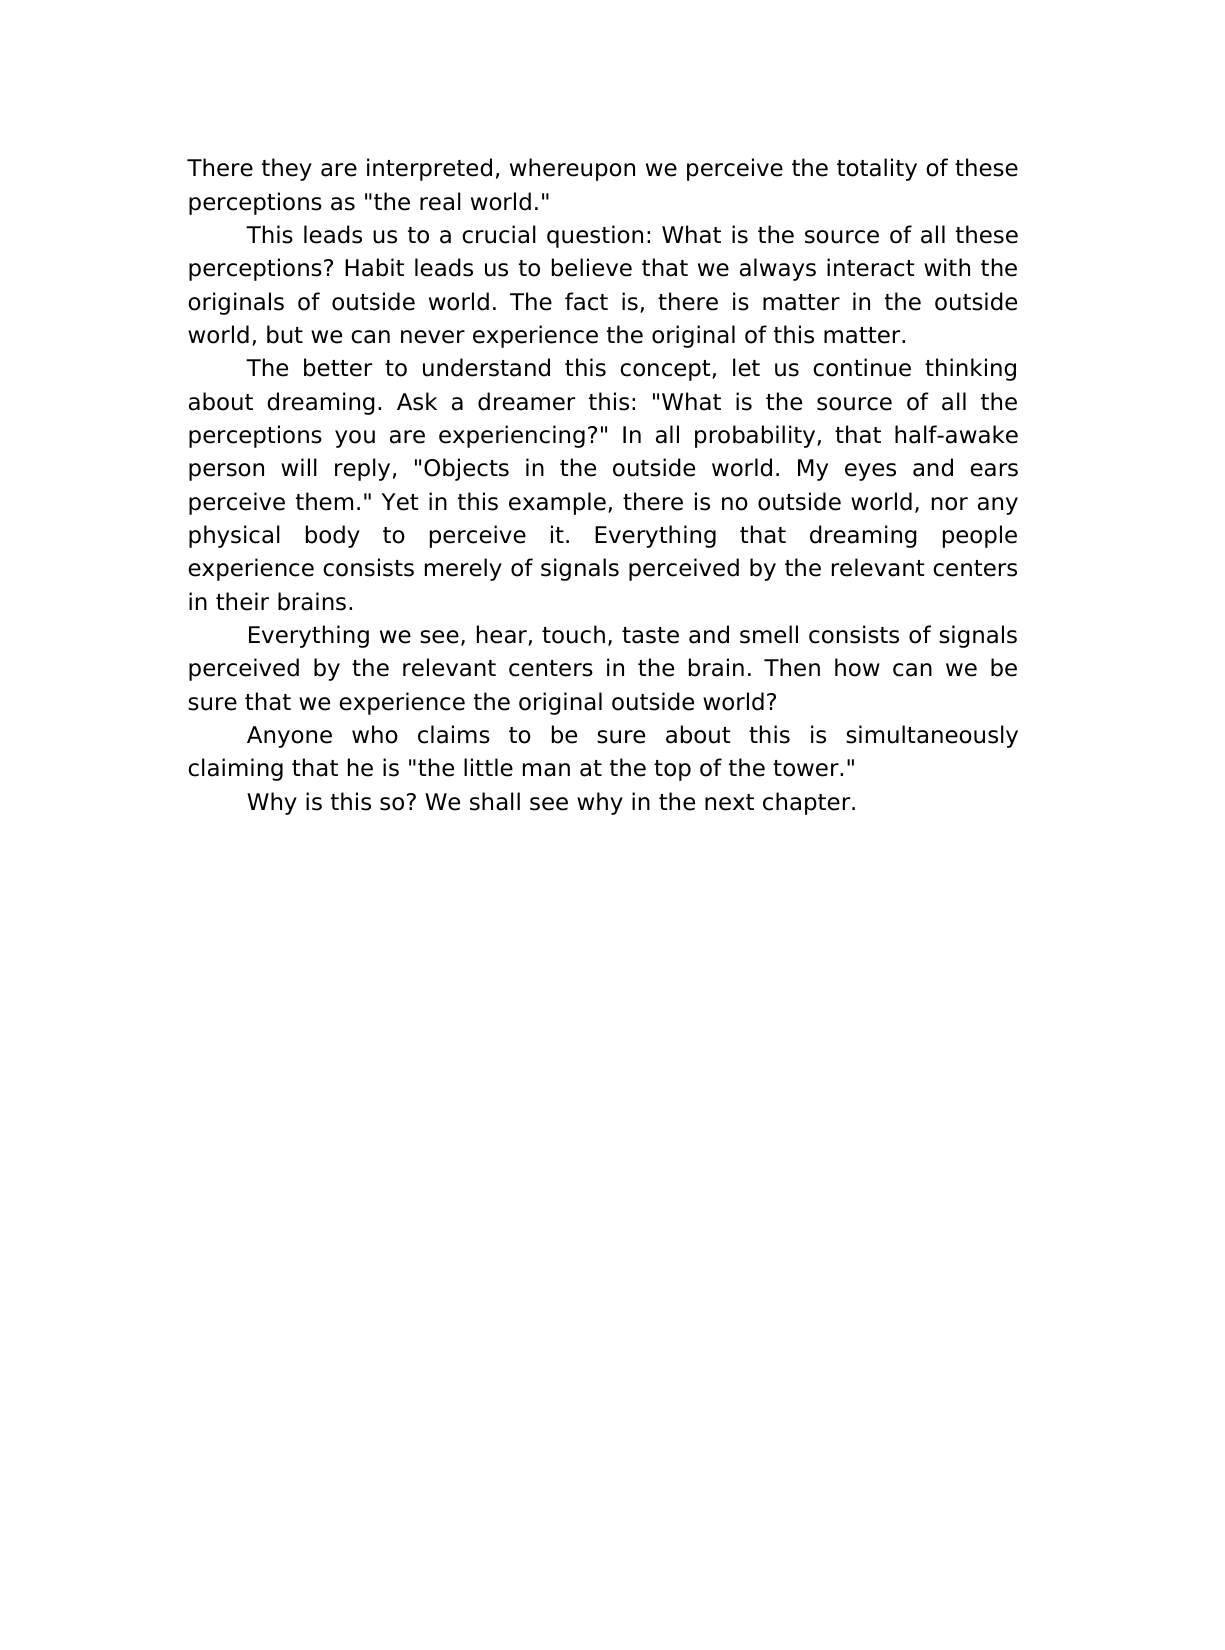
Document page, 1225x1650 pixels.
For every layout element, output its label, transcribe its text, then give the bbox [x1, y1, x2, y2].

text Anyone who claims to be sure about this is simultaneously claiming that he is "the little man at the top of the tower." [187, 717, 1020, 783]
text Why is this so? We shall see why in the next chapter. [187, 783, 1020, 817]
text This leads us to a crucial question: What is the source of all these perceptions? Habit leads us to believe that we always interact with the originals of outside world. The fact is, there is matter in the outside world, but we can never experience the original of this matter. [187, 217, 1020, 350]
text There they are interpreted, whereupon we perceive the totality of these perceptions as "the real world." [187, 150, 1020, 217]
text Everything we see, hear, touch, taste and smell consists of signals perceived by the relevant centers in the brain. Then how can we be sure that we experience the original outside world? [187, 617, 1020, 717]
text The better to understand this concept, let us continue thinking about dreaming. Ask a dreamer this: "What is the source of all the perceptions you are experiencing?" In all probability, that half-awake person will reply, "Objects in the outside world. My eyes and ears perceive them." Yet in this example, there is no outside world, nor any physical body to perceive it. Everything that dreaming people experience consists merely of signals perceived by the relevant centers in their brains. [187, 350, 1020, 617]
